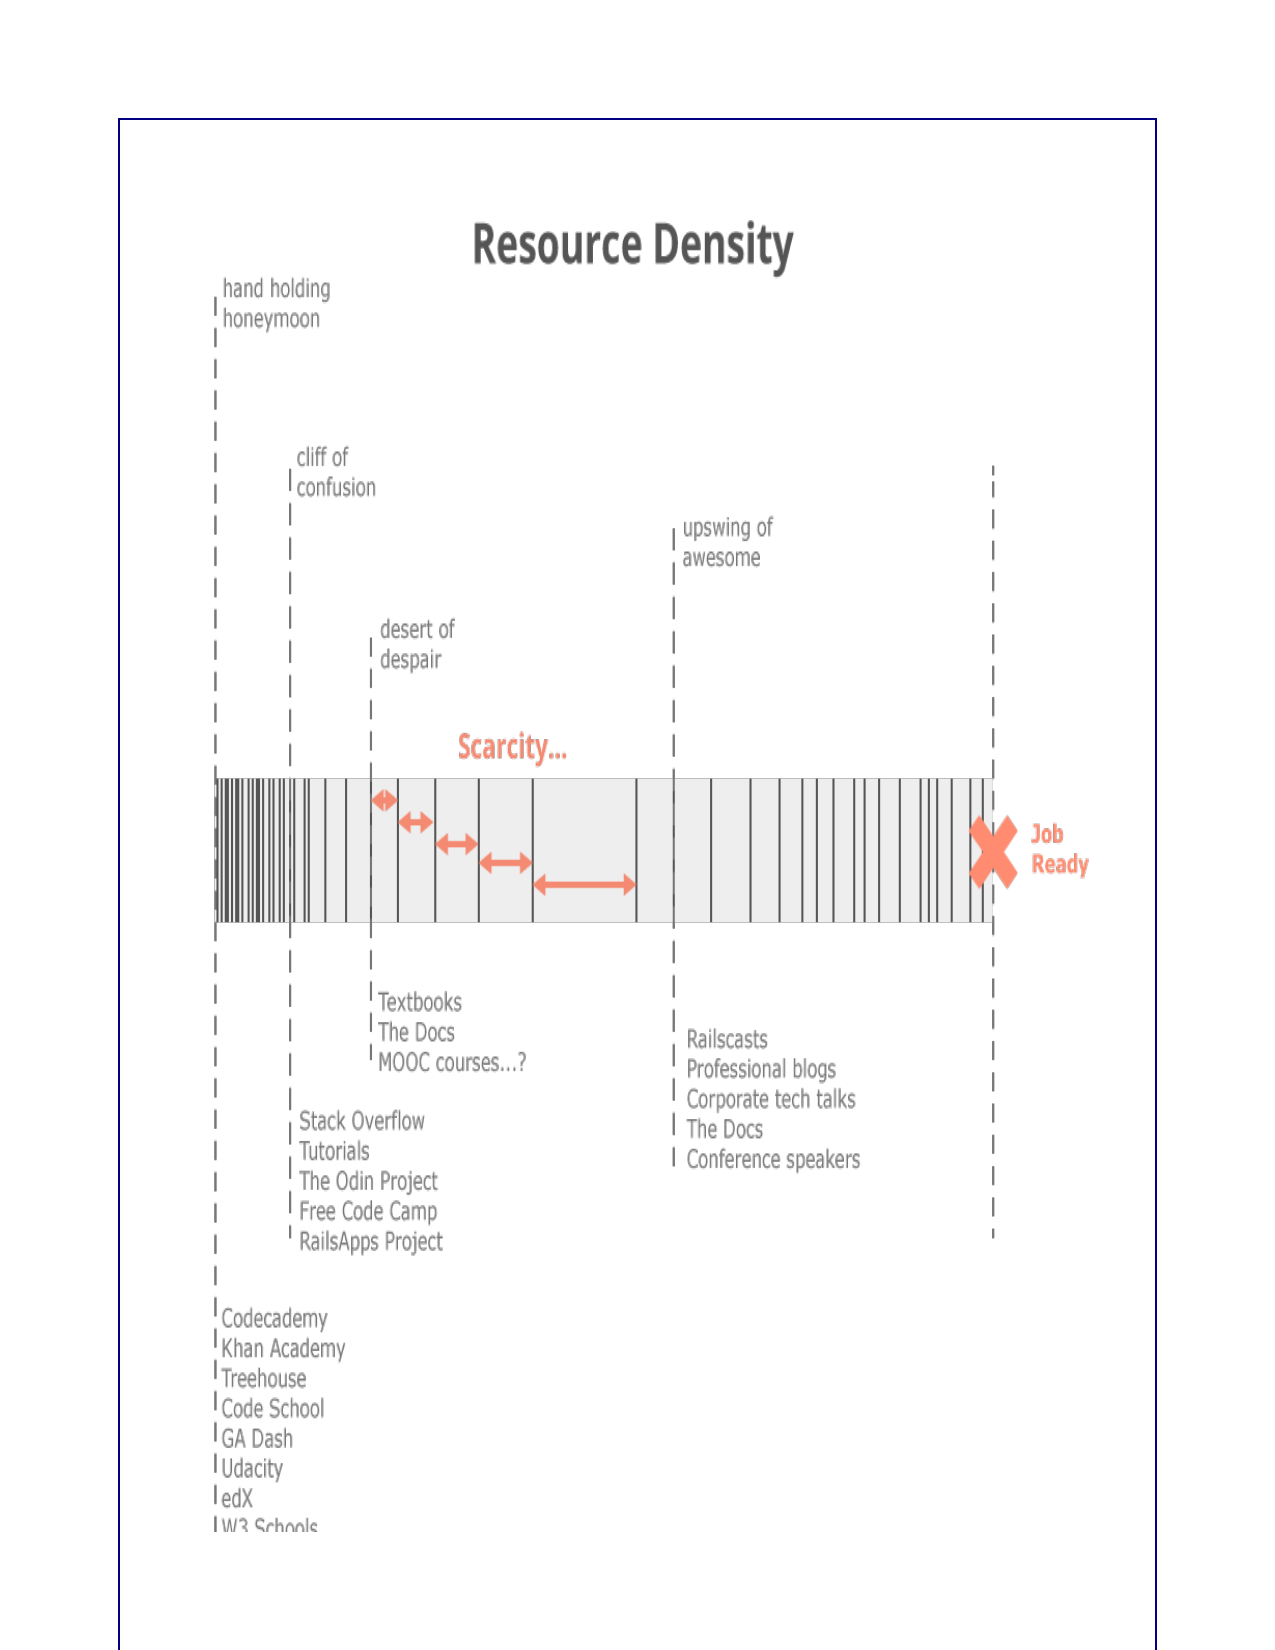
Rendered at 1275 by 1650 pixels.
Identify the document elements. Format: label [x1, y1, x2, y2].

picture [120, 120, 1155, 1532]
